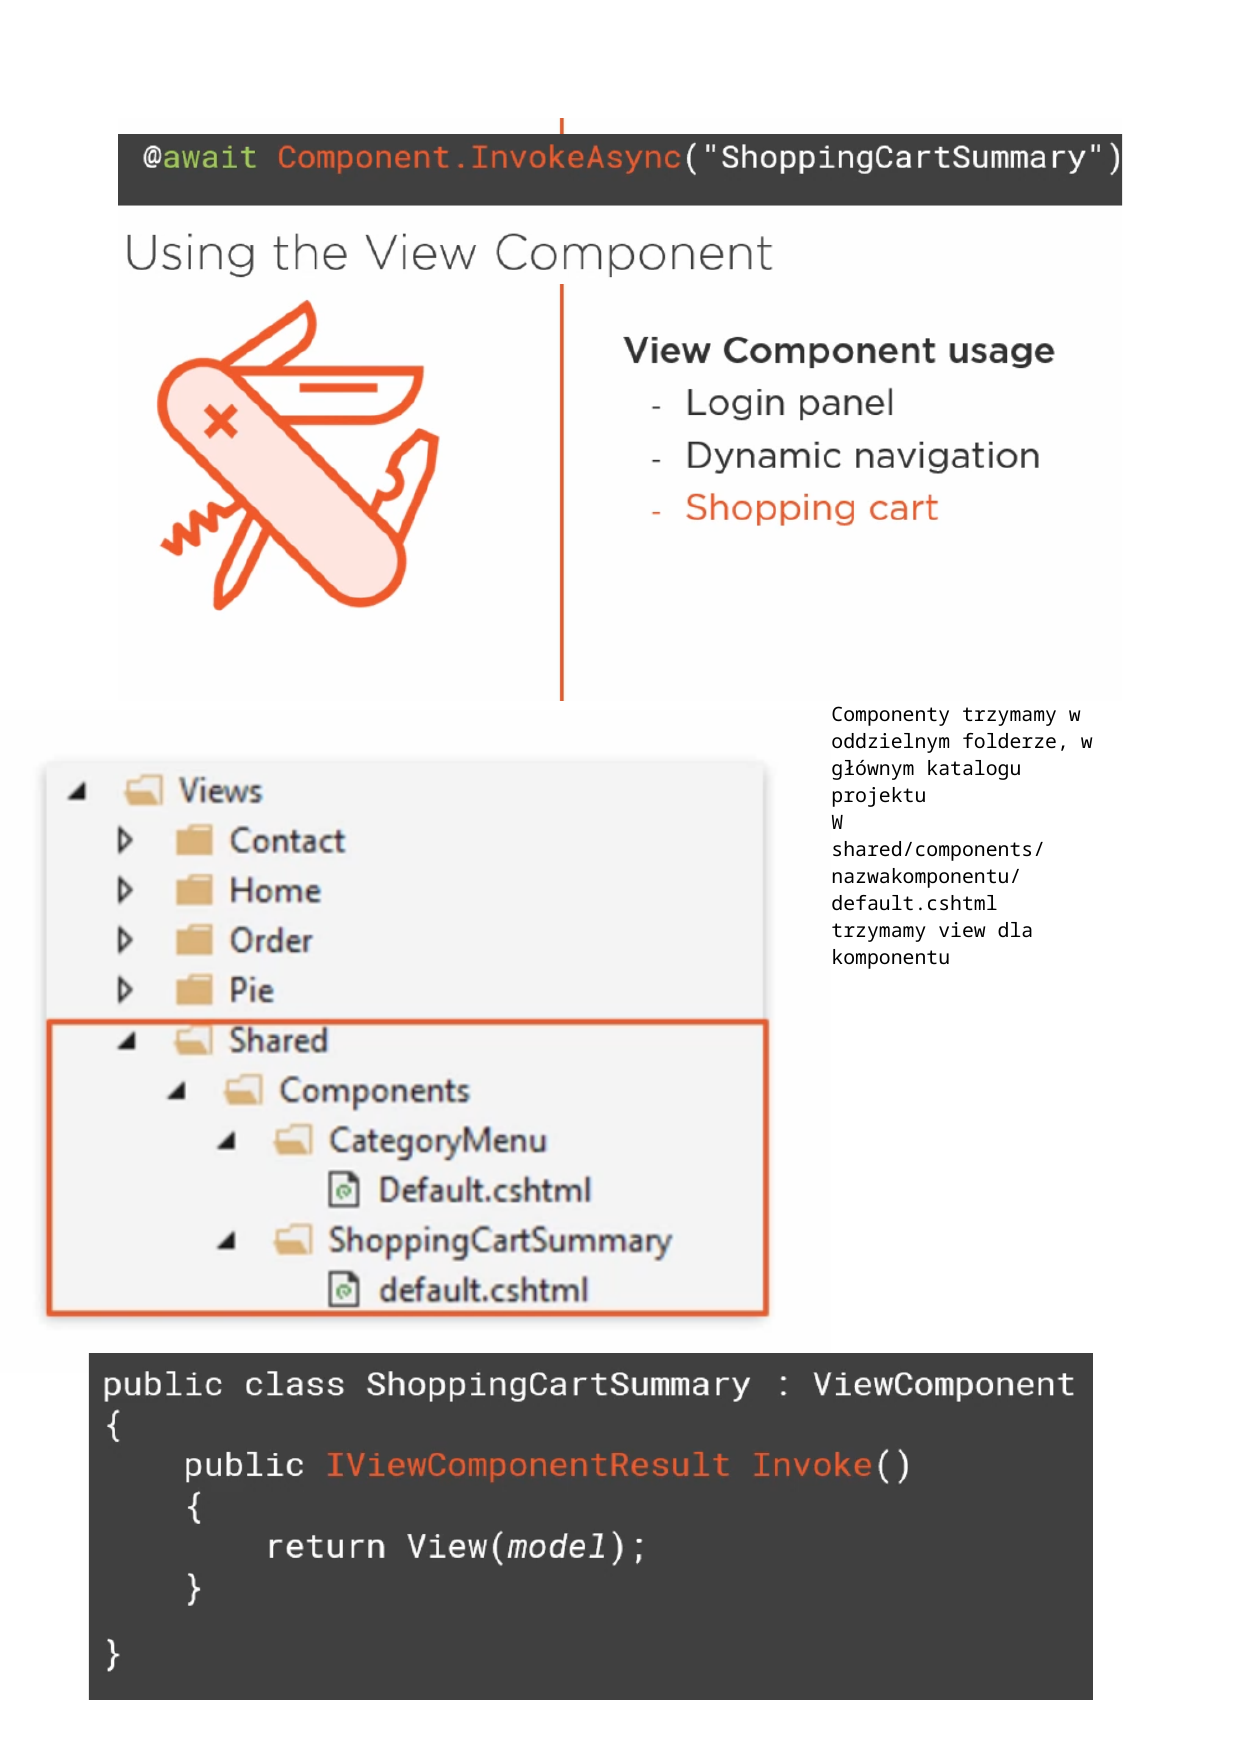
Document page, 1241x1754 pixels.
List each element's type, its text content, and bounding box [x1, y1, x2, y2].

picture [118, 118, 1123, 701]
text W [832, 808, 1122, 835]
text shared/components/nazwakomponentu/default.cshtml [832, 835, 1122, 916]
text trzymamy view dla komponentu [832, 916, 1122, 970]
text Componenty trzymamy w oddzielnym folderze, w głównym katalogu projektu [118, 701, 1122, 808]
picture [0, 710, 1093, 1700]
